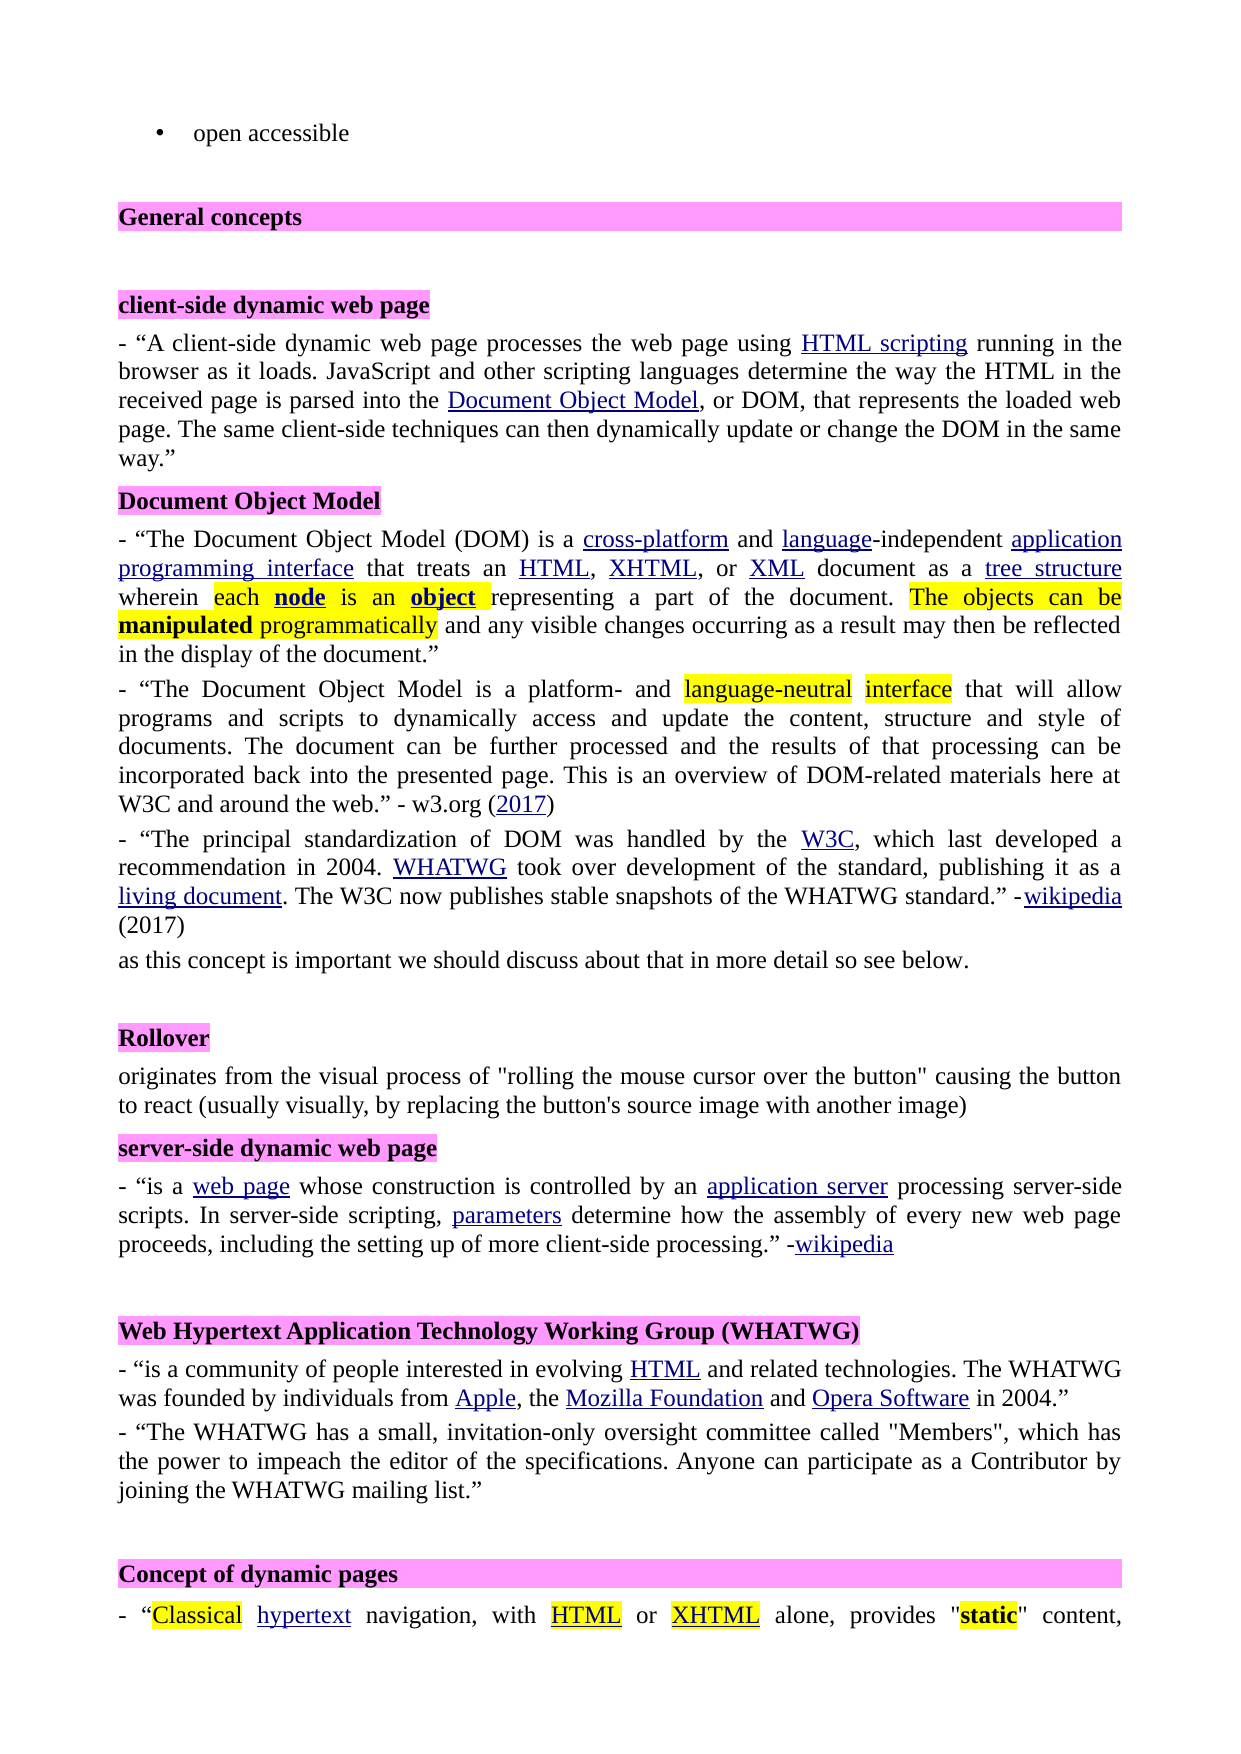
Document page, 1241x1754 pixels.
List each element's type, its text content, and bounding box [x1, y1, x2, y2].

text - “is a web page whose construction is controlled by an application server processing server-side scripts. In server-side scripting, parameters determine how the assembly of every new web page proceeds, including the setting up of more client-side processing.” -wikipedia [118, 1171, 1122, 1257]
text - “Classical hypertext navigation, with HTML or XHTML alone, provides "static" content, [118, 1601, 1122, 1629]
subtitle Concept of dynamic pages [118, 1559, 1122, 1588]
subtitle server-side dynamic web page [118, 1133, 1122, 1162]
text - “A client-side dynamic web page processes the web page using HTML scripting running in the browser as it loads. JavaScript and other scripting languages determine the way the HTML in the received page is parsed into the Document Object Model, or DOM, that represents the loaded web page. The same client-side techniques can then dynamically update or change the DOM in the same way.” [118, 328, 1122, 471]
subtitle client-side dynamic web page [118, 290, 1122, 319]
text - “The principal standardization of DOM was handled by the W3C, which last developed a recommendation in 2004. WHATWG took over development of the standard, publishing it as a living document. The W3C now publishes stable snapshots of the WHATWG standard.” -wikipedia (2017) [118, 824, 1122, 939]
text as this concept is important we should discuss about that in more detail so see below. [118, 945, 1122, 973]
text - “The Document Object Model is a platform- and language-neutral interface that will allow programs and scripts to dynamically access and update the content, structure and style of documents. The document can be further processed and the results of that processing can be incorporated back into the presented page. This is an overview of DOM-related materials here at W3C and around the web.” - w3.org (2017) [118, 674, 1122, 818]
text - “The WHATWG has a small, invitation-only oversight committee called "Members", which has the power to impeach the editor of the specifications. Anyone can participate as a Contributor by joining the WHATWG mailing list.” [118, 1417, 1122, 1504]
subtitle Document Object Model [118, 486, 1122, 515]
list open accessible [156, 118, 1122, 147]
text originates from the visual process of "rolling the mouse cursor over the button" causing the button to react (usually visually, by replacing the button's source image with another image) [118, 1061, 1122, 1118]
subtitle Rollover [118, 1023, 1122, 1052]
text - “is a community of people interested in evolving HTML and related technologies. The WHATWG was founded by individuals from Apple, the Mozilla Foundation and Opera Software in 2004.” [118, 1354, 1122, 1411]
text - “The Document Object Model (DOM) is a cross-platform and language-independent application programming interface that treats an HTML, XHTML, or XML document as a tree structure wherein each node is an object representing a part of the document. The objects can be manipulated programmatically and any visible changes occurring as a result may then be reflected in the display of the document.” [118, 524, 1122, 668]
subtitle Web Hypertext Application Technology Working Group (WHATWG) [118, 1316, 1122, 1345]
subtitle General concepts [118, 202, 1122, 231]
